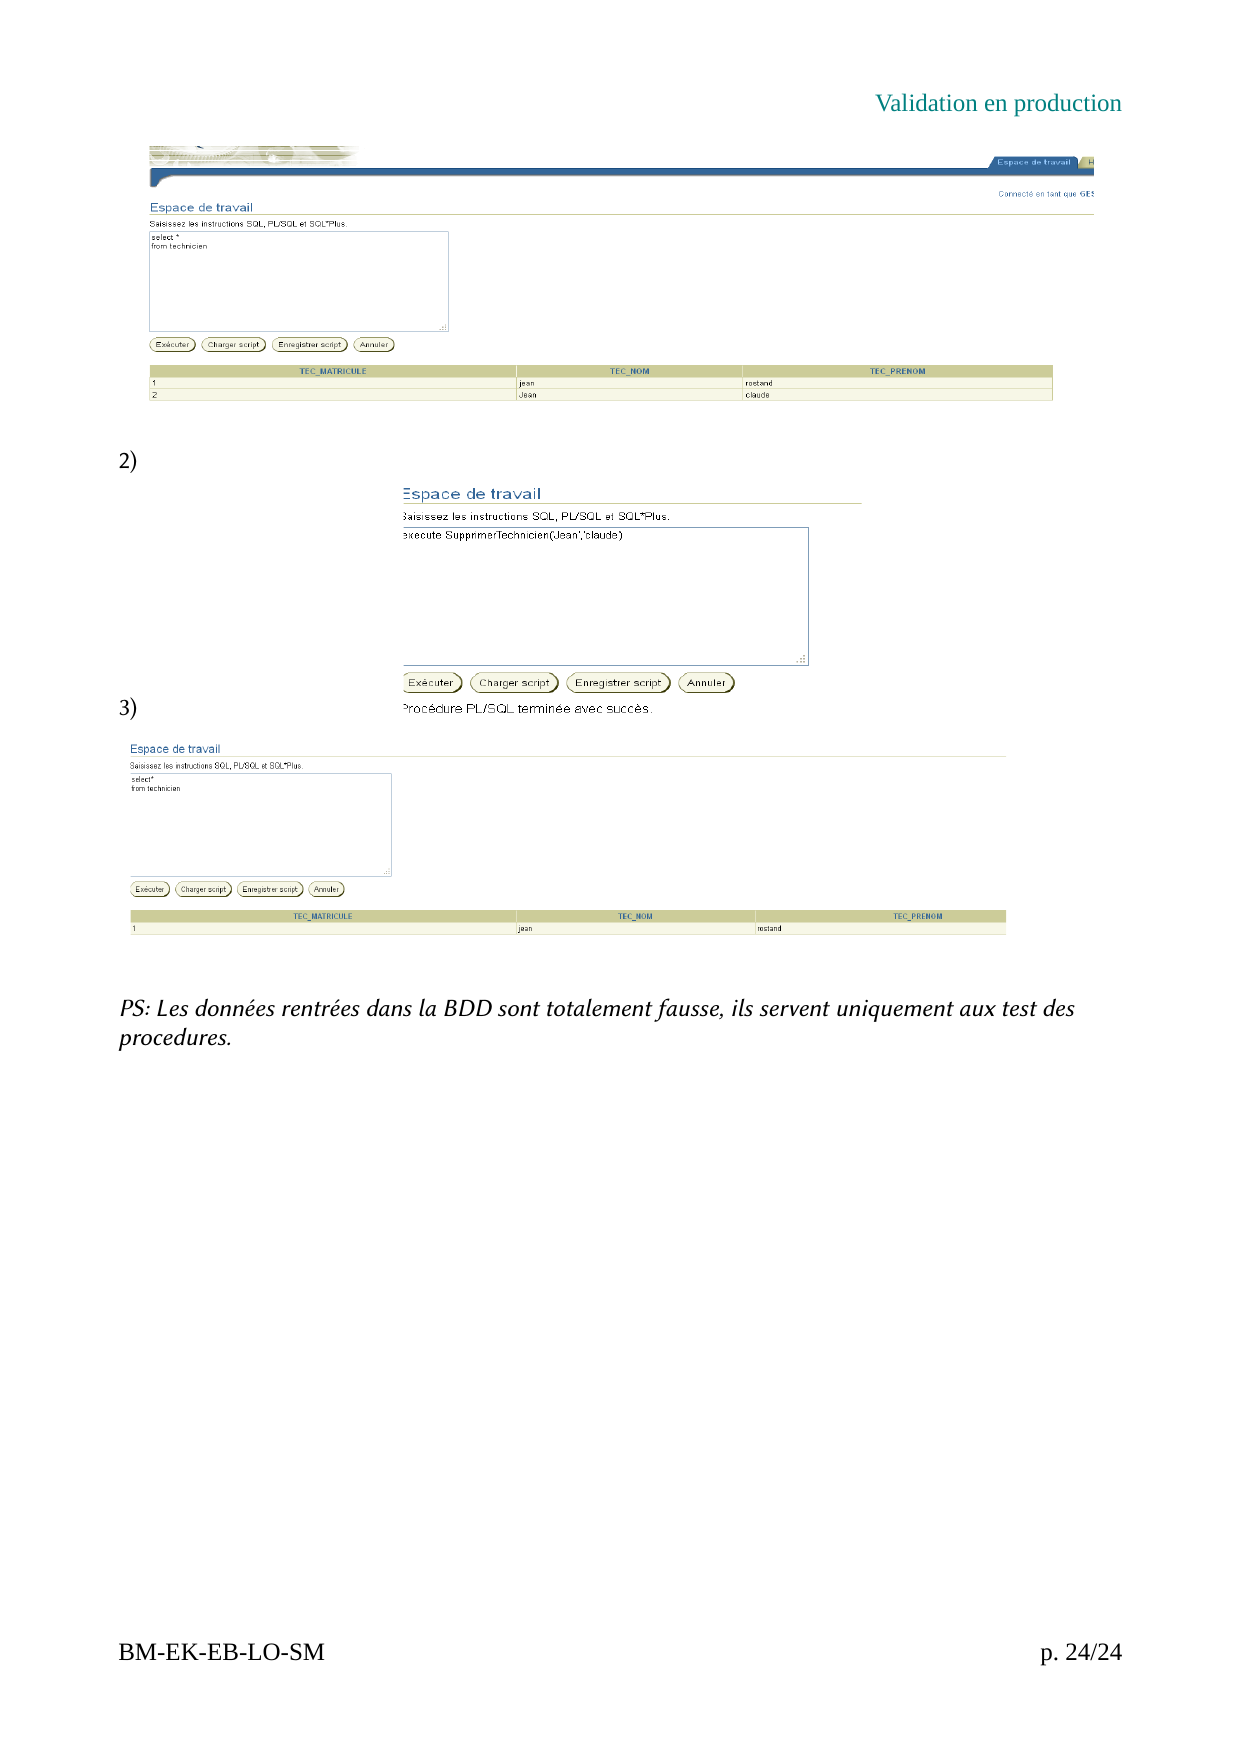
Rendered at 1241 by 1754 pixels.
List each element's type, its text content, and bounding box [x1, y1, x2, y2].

text 3) [118, 692, 403, 721]
text PS: Les données rentrées dans la BDD sont totalement fausse, ils servent uniquement aux test des procedures. [118, 994, 1122, 1051]
picture [146, 146, 1094, 406]
picture [130, 476, 1007, 953]
text 2) [118, 446, 1122, 475]
text [862, 692, 1122, 721]
